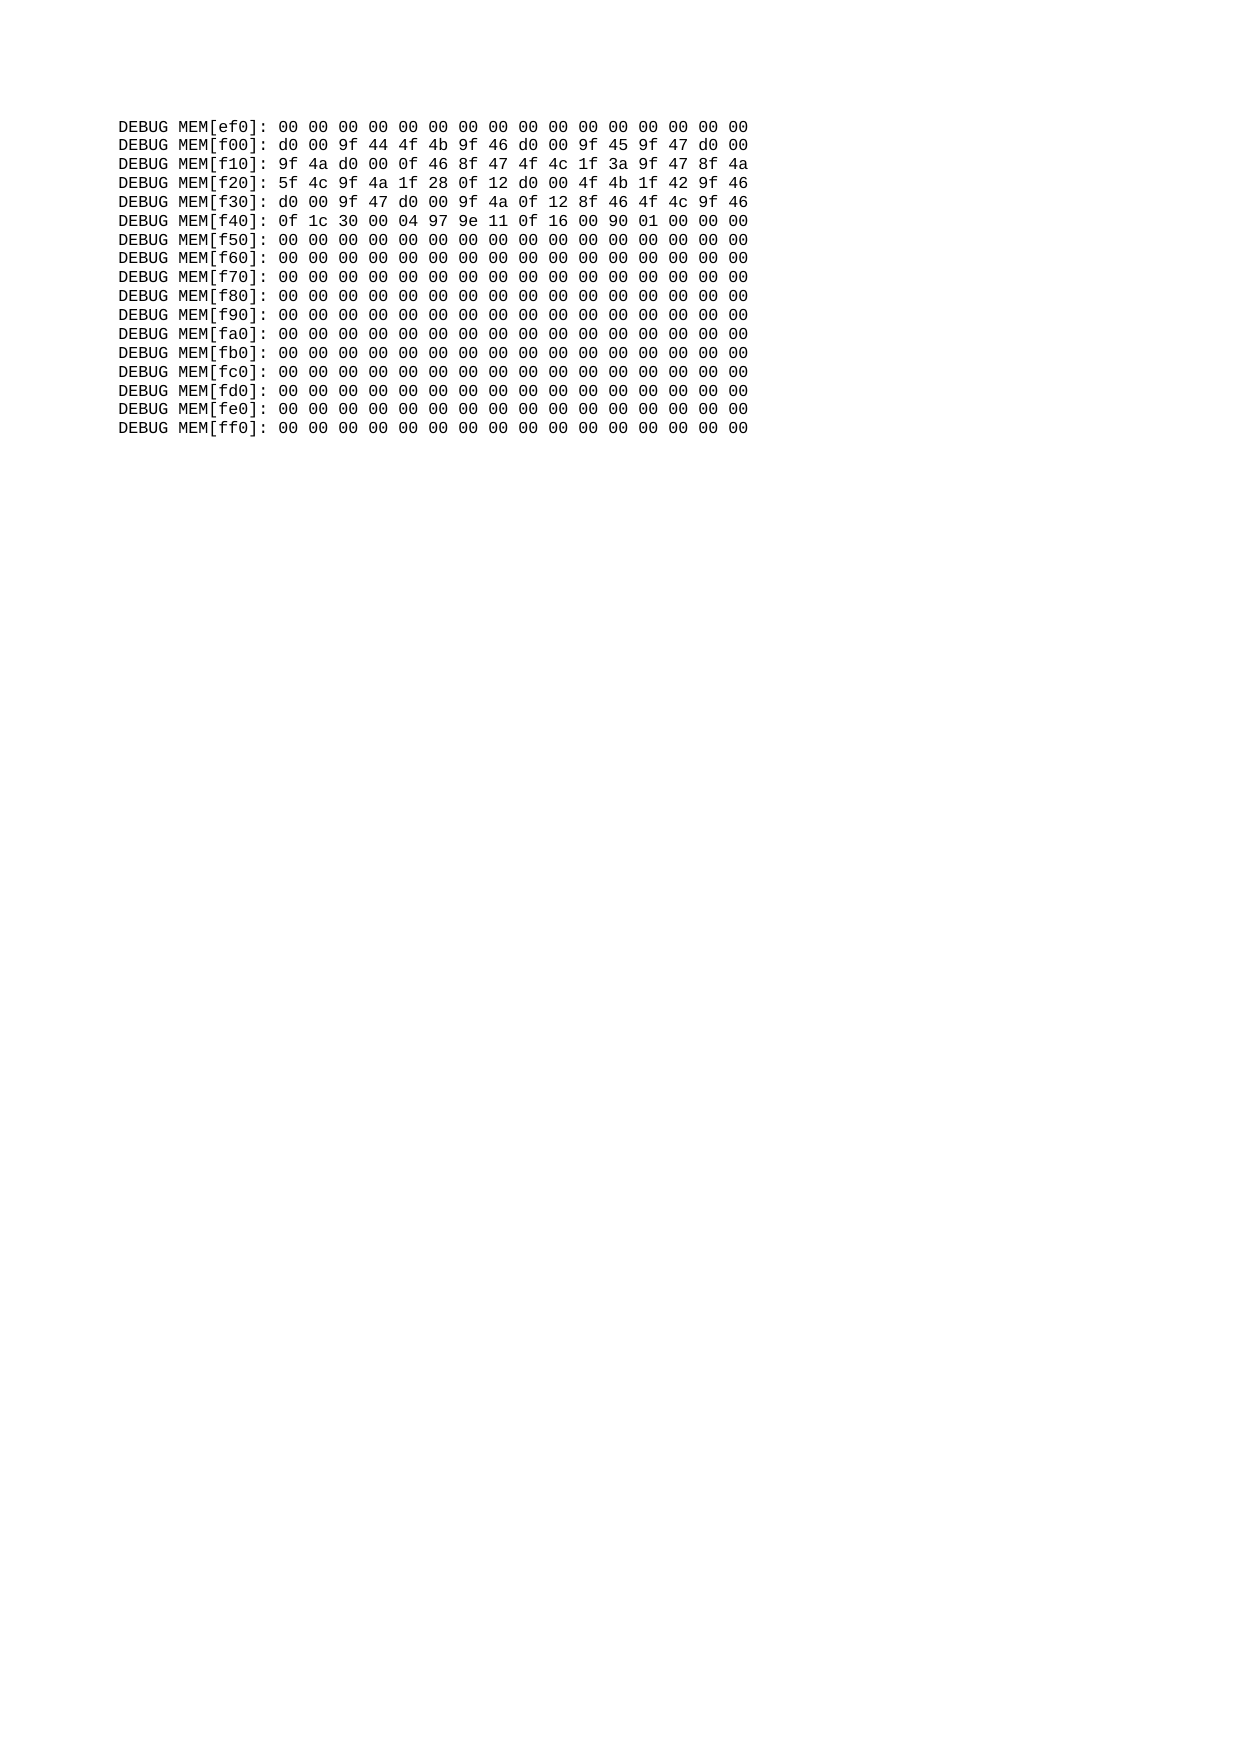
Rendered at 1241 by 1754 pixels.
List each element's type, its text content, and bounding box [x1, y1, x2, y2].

text DEBUG MEM[f20]: 5f 4c 9f 4a 1f 28 0f 12 d0 00 4f 4b 1f 42 9f 46 [118, 175, 1122, 193]
text DEBUG MEM[f80]: 00 00 00 00 00 00 00 00 00 00 00 00 00 00 00 00 [118, 288, 1122, 307]
text DEBUG MEM[fe0]: 00 00 00 00 00 00 00 00 00 00 00 00 00 00 00 00 [118, 401, 1122, 420]
text DEBUG MEM[fa0]: 00 00 00 00 00 00 00 00 00 00 00 00 00 00 00 00 [118, 326, 1122, 344]
text DEBUG MEM[f30]: d0 00 9f 47 d0 00 9f 4a 0f 12 8f 46 4f 4c 9f 46 [118, 193, 1122, 212]
text DEBUG MEM[ff0]: 00 00 00 00 00 00 00 00 00 00 00 00 00 00 00 00 [118, 420, 1122, 439]
text DEBUG MEM[fc0]: 00 00 00 00 00 00 00 00 00 00 00 00 00 00 00 00 [118, 363, 1122, 382]
text DEBUG MEM[f40]: 0f 1c 30 00 04 97 9e 11 0f 16 00 90 01 00 00 00 [118, 212, 1122, 231]
text DEBUG MEM[f00]: d0 00 9f 44 4f 4b 9f 46 d0 00 9f 45 9f 47 d0 00 [118, 137, 1122, 156]
text DEBUG MEM[f60]: 00 00 00 00 00 00 00 00 00 00 00 00 00 00 00 00 [118, 250, 1122, 269]
text DEBUG MEM[fb0]: 00 00 00 00 00 00 00 00 00 00 00 00 00 00 00 00 [118, 344, 1122, 363]
text DEBUG MEM[f50]: 00 00 00 00 00 00 00 00 00 00 00 00 00 00 00 00 [118, 231, 1122, 250]
text DEBUG MEM[f10]: 9f 4a d0 00 0f 46 8f 47 4f 4c 1f 3a 9f 47 8f 4a [118, 156, 1122, 175]
text DEBUG MEM[fd0]: 00 00 00 00 00 00 00 00 00 00 00 00 00 00 00 00 [118, 382, 1122, 401]
text DEBUG MEM[f90]: 00 00 00 00 00 00 00 00 00 00 00 00 00 00 00 00 [118, 307, 1122, 326]
text DEBUG MEM[ef0]: 00 00 00 00 00 00 00 00 00 00 00 00 00 00 00 00 [118, 118, 1122, 137]
text DEBUG MEM[f70]: 00 00 00 00 00 00 00 00 00 00 00 00 00 00 00 00 [118, 269, 1122, 288]
